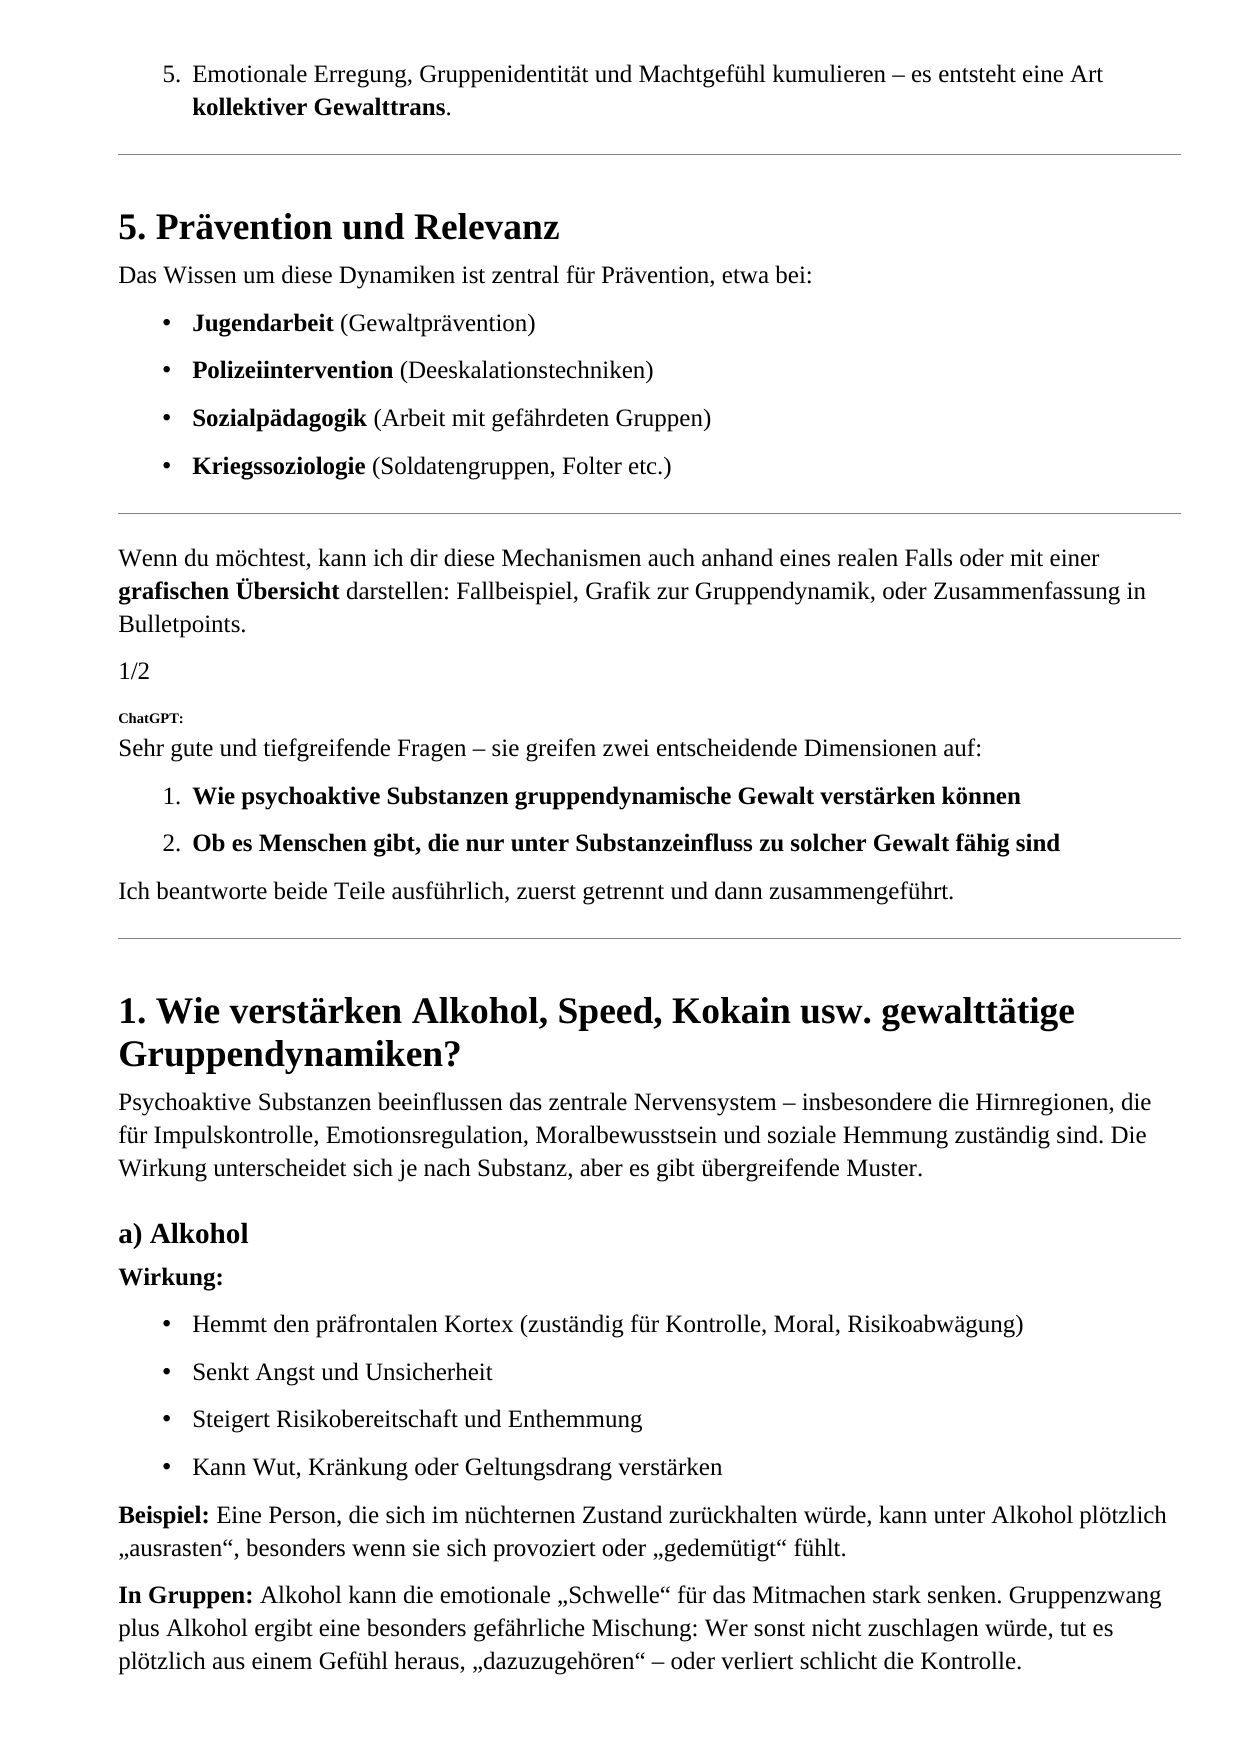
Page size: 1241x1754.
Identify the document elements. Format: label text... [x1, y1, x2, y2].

subtitle 5. Prävention und Relevanz [118, 205, 1181, 248]
list Steigert Risikobereitschaft und Enthemmung [162, 1404, 1181, 1433]
text Wenn du möchtest, kann ich dir diese Mechanismen auch anhand eines realen Falls oder mit einer grafischen Übersicht darstellen: Fallbeispiel, Grafik zur Gruppendynamik, oder Zusammenfassung in Bulletpoints. [118, 543, 1181, 637]
list Ob es Menschen gibt, die nur unter Substanzeinfluss zu solcher Gewalt fähig sind [162, 828, 1181, 857]
text Das Wissen um diese Dynamiken ist zentral für Prävention, etwa bei: [118, 260, 1181, 289]
subtitle 1. Wie verstärken Alkohol, Speed, Kokain usw. gewalttätige Gruppendynamiken? [118, 989, 1181, 1075]
text Psychoaktive Substanzen beeinflussen das zentrale Nervensystem – insbesondere die Hirnregionen, die für Impulskontrolle, Emotionsregulation, Moralbewusstsein und soziale Hemmung zuständig sind. Die Wirkung unterscheidet sich je nach Substanz, aber es gibt übergreifende Muster. [118, 1087, 1181, 1182]
text Sehr gute und tiefgreifende Fragen – sie greifen zwei entscheidende Dimensionen auf: [118, 733, 1181, 762]
list Emotionale Erregung, Gruppenidentität und Machtgefühl kumulieren – es entsteht eine Art kollektiver Gewalttrans. [162, 59, 1181, 121]
list Jugendarbeit (Gewaltprävention) [162, 308, 1181, 337]
text 1/2 [118, 656, 1181, 685]
list Polizeiintervention (Deeskalationstechniken) [162, 356, 1181, 384]
list Kann Wut, Kränkung oder Geltungsdrang verstärken [162, 1452, 1181, 1481]
subtitle a) Alkohol [118, 1216, 1181, 1249]
text In Gruppen: Alkohol kann die emotionale „Schwelle“ für das Mitmachen stark senken. Gruppenzwang plus Alkohol ergibt eine besonders gefährliche Mischung: Wer sonst nicht zuschlagen würde, tut es plötzlich aus einem Gefühl heraus, „dazuzugehören“ – oder verliert schlicht die Kontrolle. [118, 1580, 1181, 1675]
text Ich beantworte beide Teile ausführlich, zuerst getrennt und dann zusammengeführt. [118, 876, 1181, 905]
list Hemmt den präfrontalen Kortex (zuständig für Kontrolle, Moral, Risikoabwägung) [162, 1309, 1181, 1338]
list Wie psychoaktive Substanzen gruppendynamische Gewalt verstärken können [162, 781, 1181, 809]
list Senkt Angst und Unsicherheit [162, 1357, 1181, 1386]
text Wirkung: [118, 1262, 1181, 1291]
list Sozialpädagogik (Arbeit mit gefährdeten Gruppen) [162, 403, 1181, 432]
list Kriegssoziologie (Soldatengruppen, Folter etc.) [162, 451, 1181, 479]
subtitle ChatGPT: [118, 710, 1181, 727]
text Beispiel: Eine Person, die sich im nüchternen Zustand zurückhalten würde, kann unter Alkohol plötzlich „ausrasten“, besonders wenn sie sich provoziert oder „gedemütigt“ fühlt. [118, 1500, 1181, 1562]
